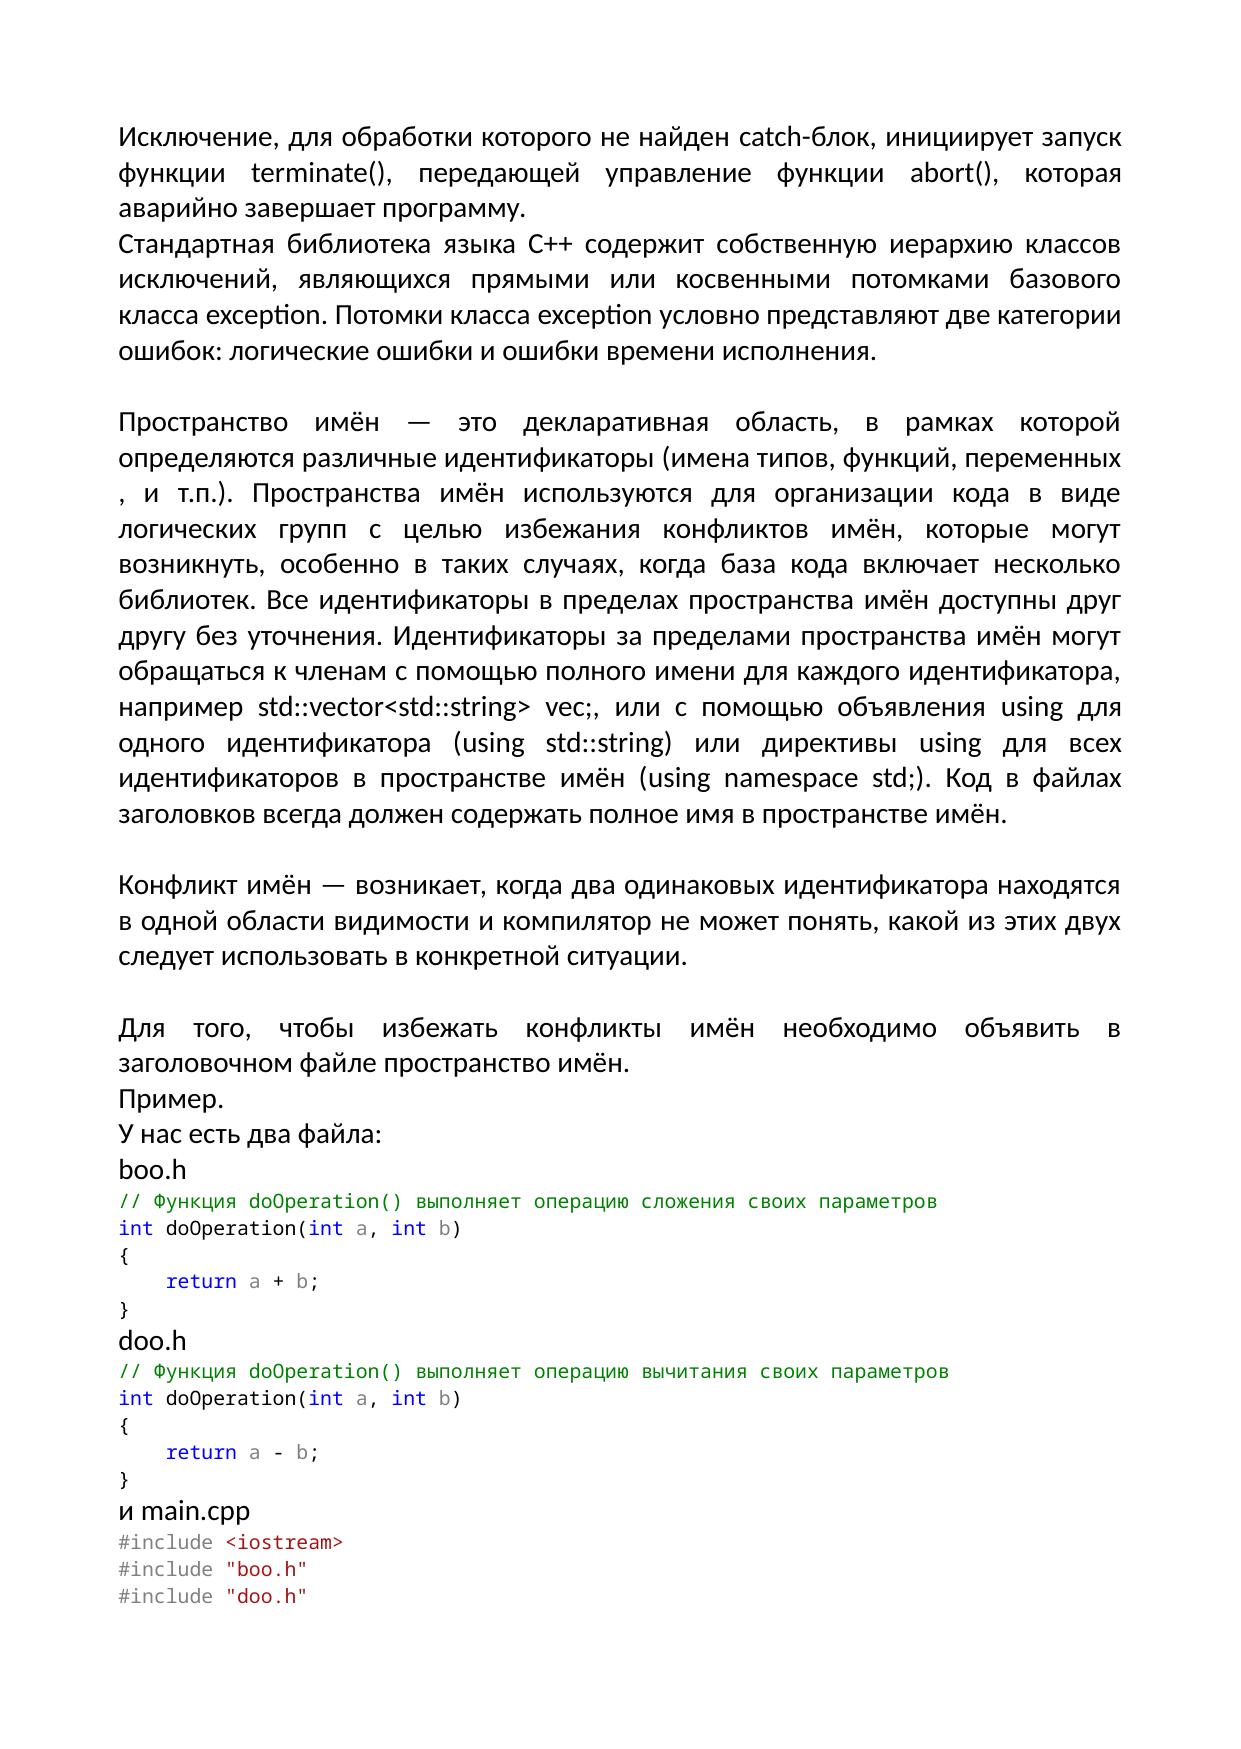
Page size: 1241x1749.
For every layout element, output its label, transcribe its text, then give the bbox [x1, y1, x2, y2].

text #include <iostream> [118, 1528, 1122, 1555]
text У нас есть два файла: [118, 1116, 1122, 1151]
text return a + b; [118, 1268, 1122, 1295]
text #include "doo.h" [118, 1582, 1122, 1609]
text и main.cpp [118, 1492, 1122, 1528]
text // Функция doOperation() выполняет операцию вычитания своих параметров [118, 1357, 1122, 1384]
text Пример. [118, 1080, 1122, 1116]
text #include "boo.h" [118, 1555, 1122, 1582]
text int doOperation(int a, int b) [118, 1384, 1122, 1411]
text Пространство имён — это декларативная область, в рамках которой определяются различные идентификаторы (имена типов, функций, переменных , и т.п.). Пространства имён используются для организации кода в виде логических групп с целью избежания конфликтов имён, которые могут возникнуть, особенно в таких случаях, когда база кода включает несколько библиотек. Все идентификаторы в пределах пространства имён доступны друг другу без уточнения. Идентификаторы за пределами пространства имён могут обращаться к членам с помощью полного имени для каждого идентификатора, например std::vector<std::string> vec;, или с помощью объявления using для одного идентификатора (using std::string) или директивы using для всех идентификаторов в пространстве имён (using namespace std;). Код в файлах заголовков всегда должен содержать полное имя в пространстве имён. [118, 403, 1122, 831]
text Для того, чтобы избежать конфликты имён необходимо объявить в заголовочном файле пространство имён. [118, 1009, 1122, 1080]
text { [118, 1411, 1122, 1438]
text return a - b; [118, 1438, 1122, 1465]
text Стандартная библиотека языка С++ содержит собственную иерархию классов исключений, являющихся прямыми или косвенными потомками базового класса exception. Потомки класса exception условно представляют две категории ошибок: логические ошибки и ошибки времени исполнения. [118, 225, 1122, 367]
text Конфликт имён — возникает, когда два одинаковых идентификатора находятся в одной области видимости и компилятор не может понять, какой из этих двух следует использовать в конкретной ситуации. [118, 866, 1122, 973]
text } [118, 1295, 1122, 1322]
text { [118, 1241, 1122, 1268]
text doo.h [118, 1322, 1122, 1357]
text int doOperation(int a, int b) [118, 1214, 1122, 1241]
text // Функция doOperation() выполняет операцию сложения своих параметров [118, 1187, 1122, 1214]
text Исключение, для обработки которого не найден catch-блок, инициирует запуск функции terminate(), передающей управление функции abort(), которая аварийно завершает программу. [118, 118, 1122, 225]
text } [118, 1465, 1122, 1492]
text boo.h [118, 1151, 1122, 1187]
